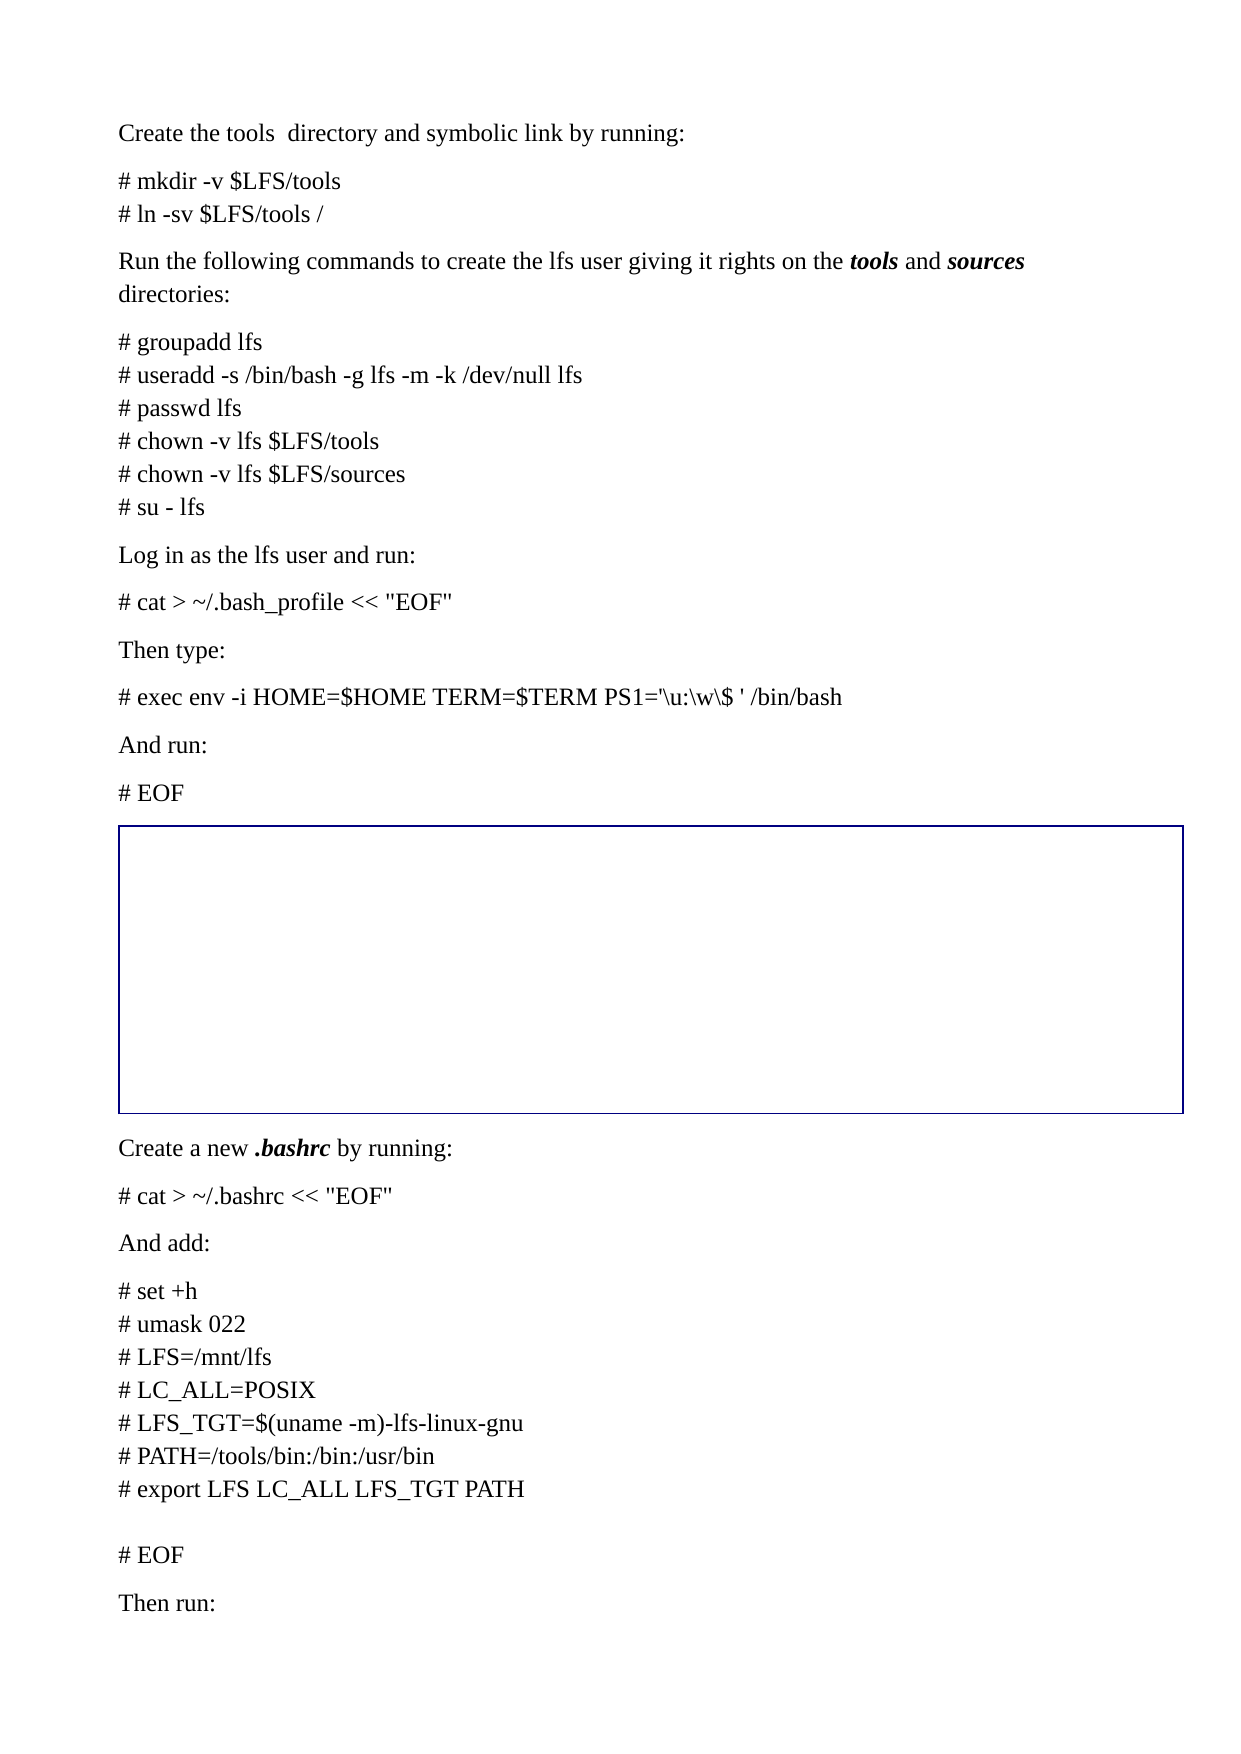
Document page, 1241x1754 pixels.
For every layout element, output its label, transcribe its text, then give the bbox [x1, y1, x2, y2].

text # EOF [118, 778, 1122, 806]
text # cat > ~/.bashrc << "EOF" [118, 1181, 1122, 1209]
text # exec env -i HOME=$HOME TERM=$TERM PS1='\u:\w\$ ' /bin/bash [118, 682, 1122, 711]
text Then type: [118, 635, 1122, 664]
text Then run: [118, 1588, 1122, 1617]
text Run the following commands to create the lfs user giving it rights on the tools and sources directories: [118, 246, 1122, 308]
text Create the tools directory and symbolic link by running: [118, 118, 1122, 147]
text And add: [118, 1228, 1122, 1257]
text # groupadd lfs # useradd -s /bin/bash -g lfs -m -k /dev/null lfs # passwd lfs # chown -v lfs $LFS/tools # chown -v lfs $LFS/sources # su - lfs [118, 327, 1122, 521]
text Log in as the lfs user and run: [118, 540, 1122, 568]
text # cat > ~/.bash_profile << "EOF" [118, 587, 1122, 616]
text # set +h # umask 022 # LFS=/mnt/lfs # LC_ALL=POSIX # LFS_TGT=$(uname -m)-lfs-linux-gnu # PATH=/tools/bin:/bin:/usr/bin # export LFS LC_ALL LFS_TGT PATH # EOF [118, 1276, 1122, 1569]
text And run: [118, 730, 1122, 759]
text Create a new .bashrc by running: [118, 1133, 1122, 1162]
text # mkdir -v $LFS/tools # ln -sv $LFS/tools / [118, 166, 1122, 227]
